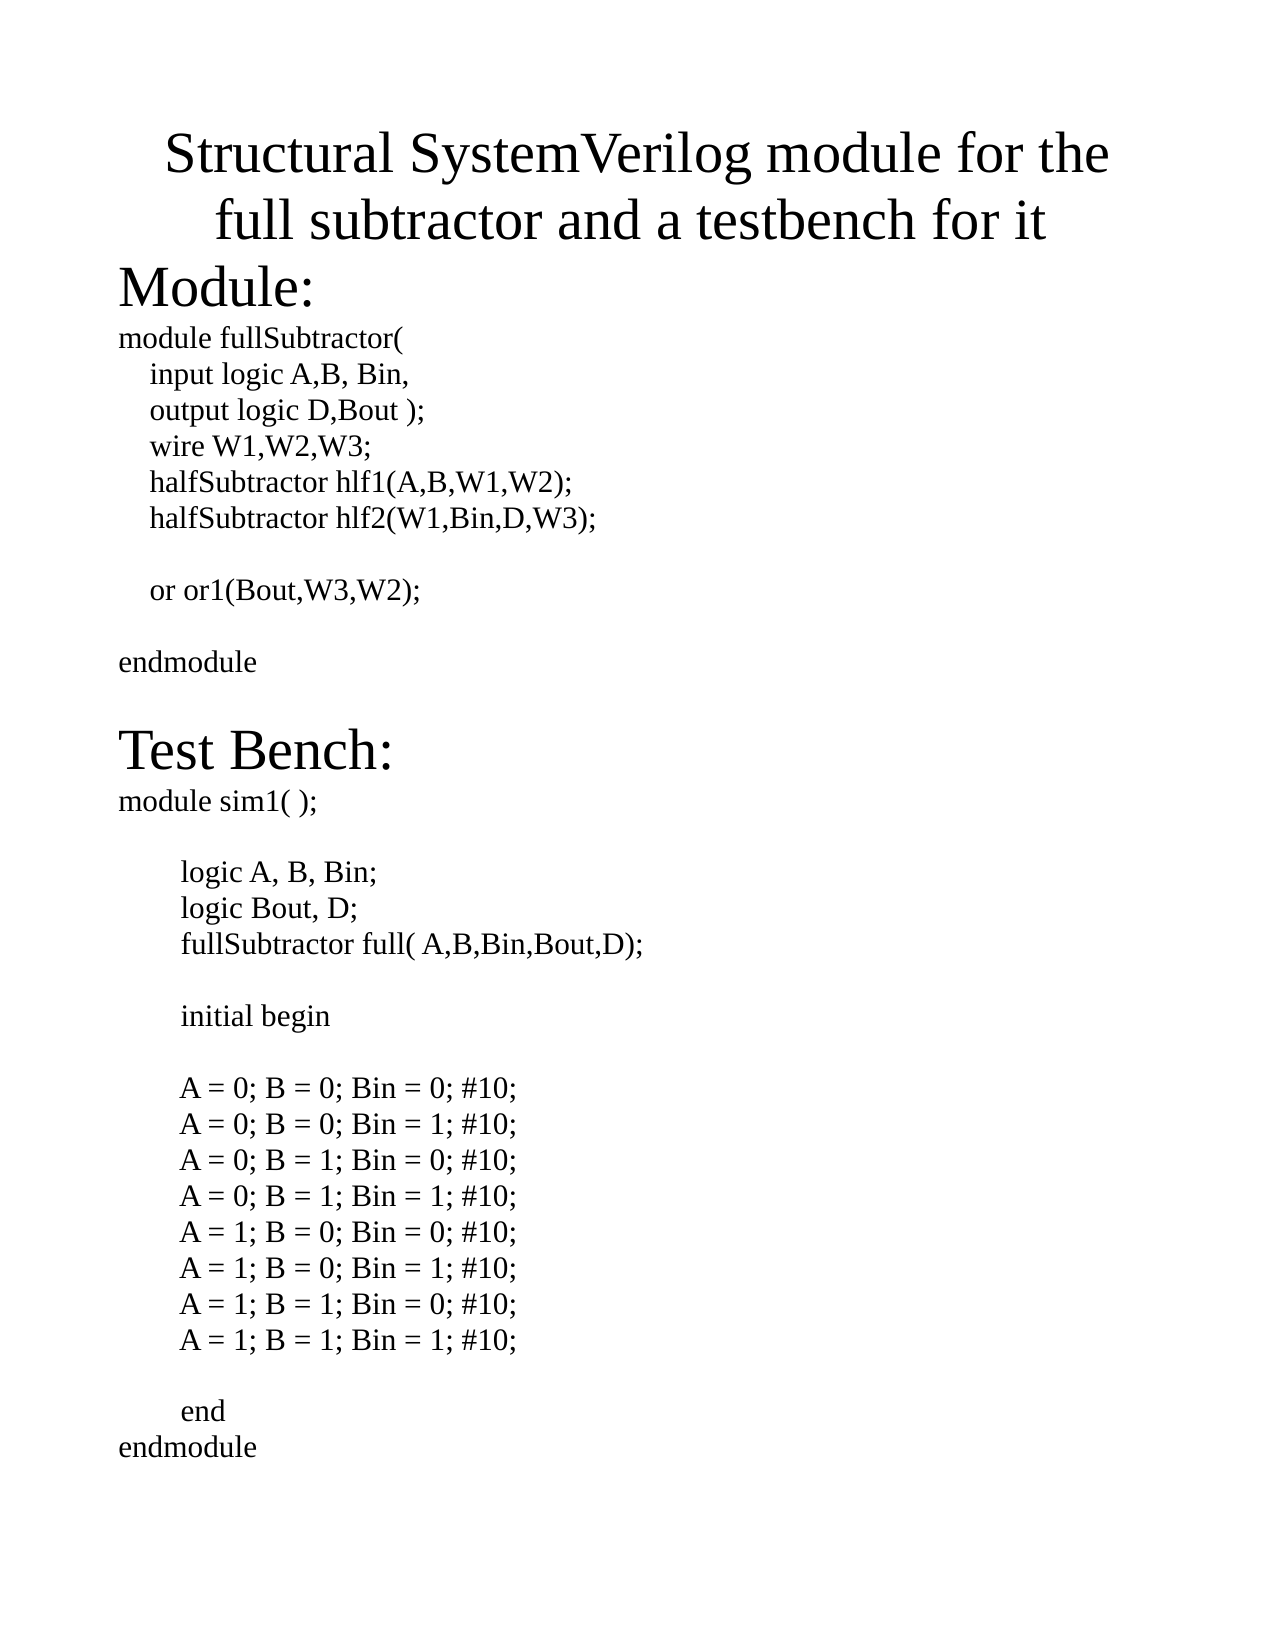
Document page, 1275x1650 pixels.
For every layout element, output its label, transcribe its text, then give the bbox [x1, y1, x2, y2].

text A = 1; B = 0; Bin = 1; #10; [118, 1249, 1157, 1285]
text end [118, 1393, 1157, 1429]
text Test Bench: [118, 715, 1157, 782]
text output logic D,Bout ); [118, 391, 1157, 427]
text or or1(Bout,W3,W2); [118, 571, 1157, 607]
text Module: [118, 252, 1157, 319]
text wire W1,W2,W3; [118, 427, 1157, 463]
text A = 0; B = 0; Bin = 1; #10; [118, 1105, 1157, 1141]
text Structural SystemVerilog module for the full subtractor and a testbench for it [118, 118, 1157, 252]
text input logic A,B, Bin, [118, 355, 1157, 391]
text A = 0; B = 0; Bin = 0; #10; [118, 1069, 1157, 1105]
text initial begin [118, 997, 1157, 1033]
text A = 1; B = 1; Bin = 0; #10; [118, 1285, 1157, 1321]
text module sim1( ); [118, 782, 1157, 818]
text A = 0; B = 1; Bin = 1; #10; [118, 1177, 1157, 1213]
text logic A, B, Bin; [118, 854, 1157, 889]
text A = 1; B = 1; Bin = 1; #10; [118, 1321, 1157, 1357]
text A = 1; B = 0; Bin = 0; #10; [118, 1213, 1157, 1249]
text endmodule [118, 1429, 1157, 1464]
text fullSubtractor full( A,B,Bin,Bout,D); [118, 926, 1157, 961]
text endmodule [118, 643, 1157, 679]
text halfSubtractor hlf1(A,B,W1,W2); [118, 463, 1157, 499]
text A = 0; B = 1; Bin = 0; #10; [118, 1141, 1157, 1177]
text halfSubtractor hlf2(W1,Bin,D,W3); [118, 499, 1157, 535]
text module fullSubtractor( [118, 319, 1157, 355]
text logic Bout, D; [118, 889, 1157, 926]
